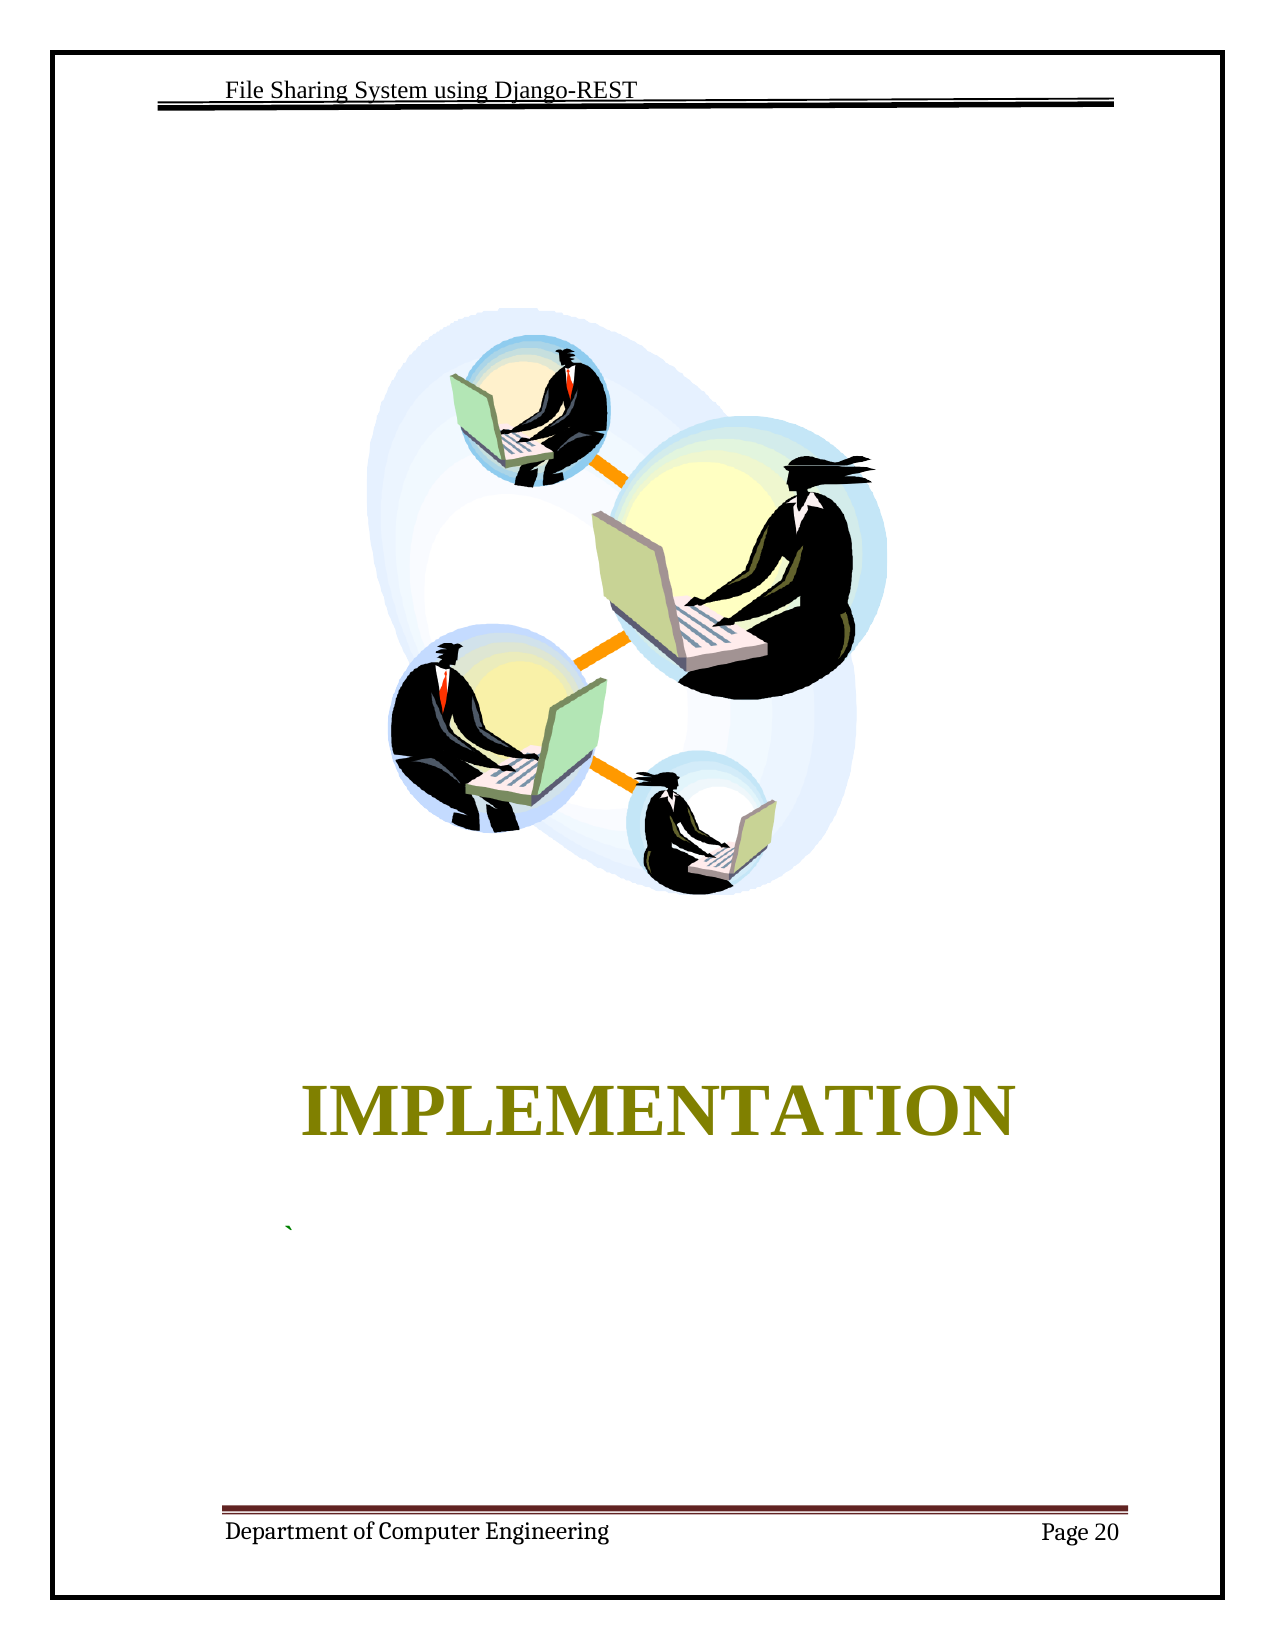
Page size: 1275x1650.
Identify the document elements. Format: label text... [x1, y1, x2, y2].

text IMPLEMENTATION [249, 1065, 1068, 1151]
text File Sharing System using Django-REST [225, 75, 1148, 104]
text ` [284, 1219, 1148, 1252]
picture [366, 308, 888, 895]
